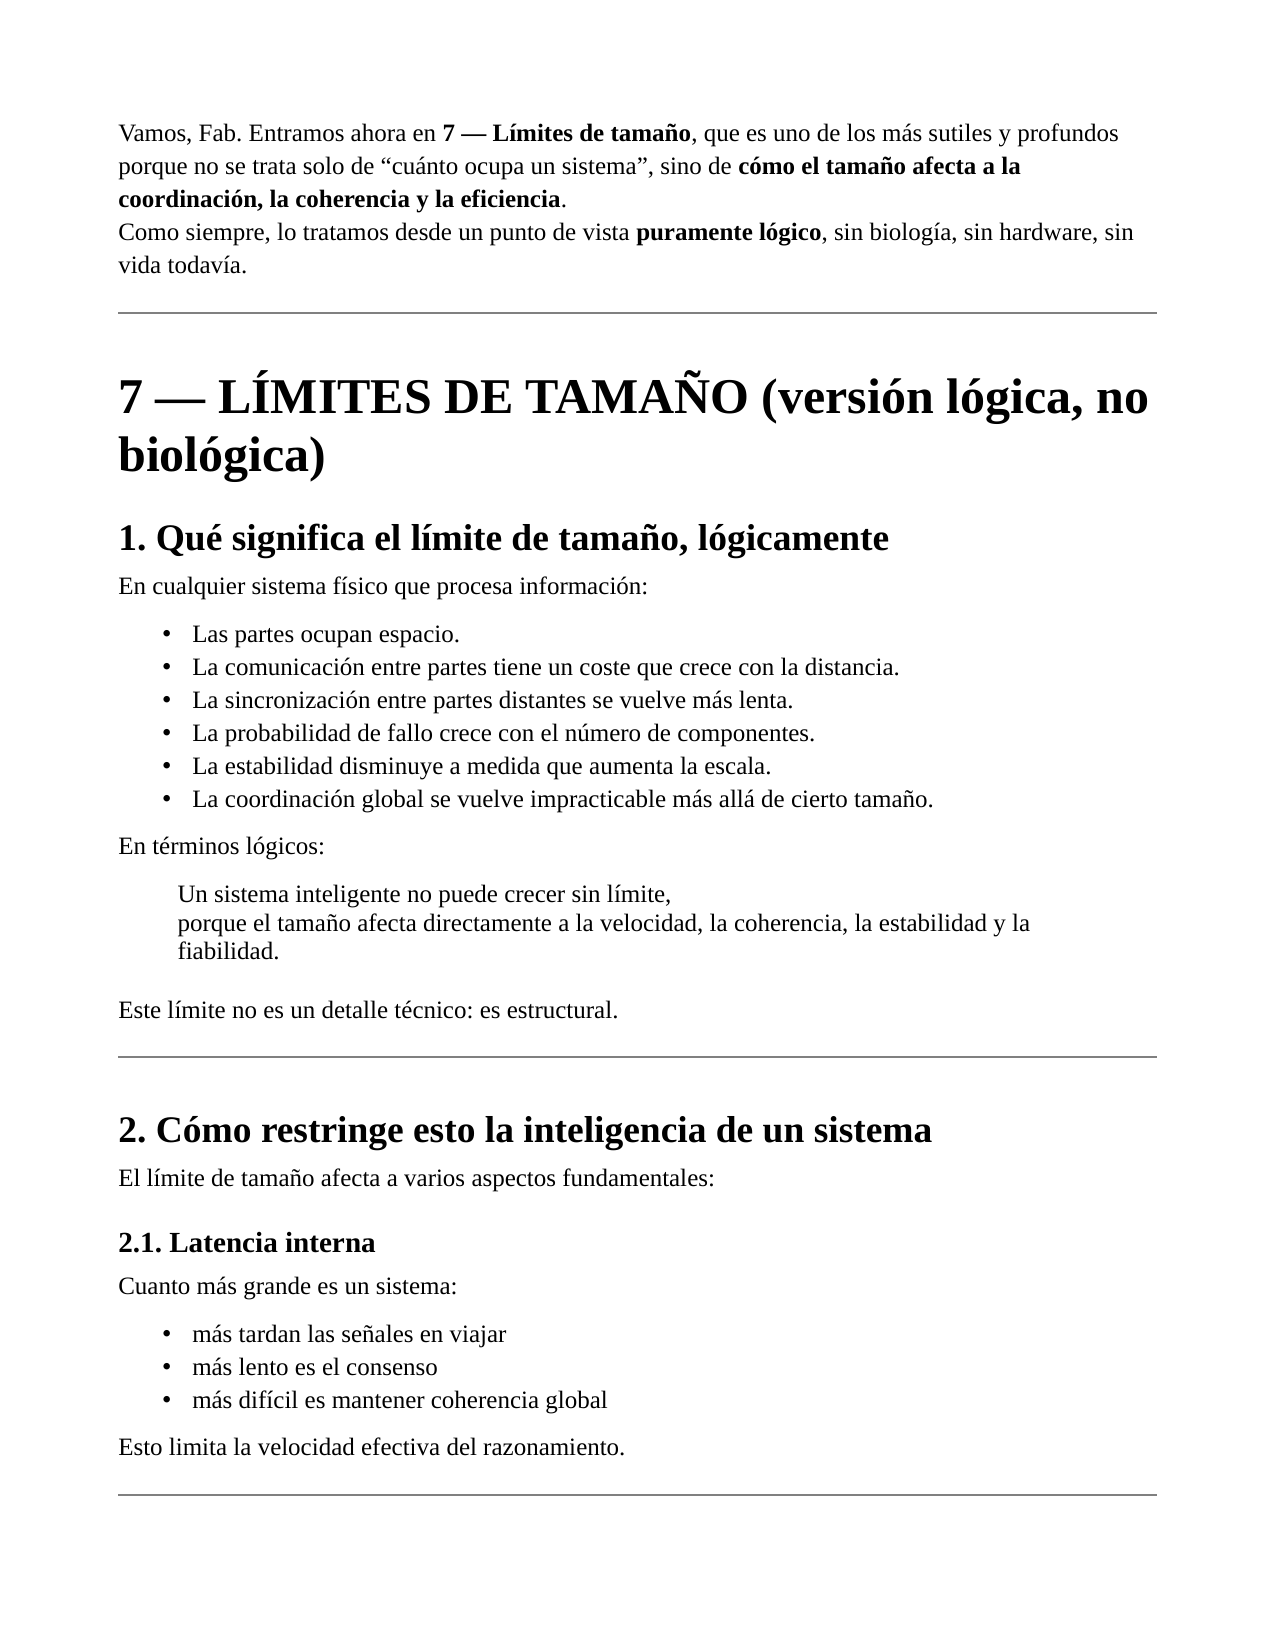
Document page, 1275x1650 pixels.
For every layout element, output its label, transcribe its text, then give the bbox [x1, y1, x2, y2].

list más tardan las señales en viajar [162, 1319, 1157, 1348]
text En cualquier sistema físico que procesa información: [118, 571, 1157, 600]
subtitle 7 — LÍMITES DE TAMAÑO (versión lógica, no biológica) [118, 367, 1157, 482]
list La estabilidad disminuye a medida que aumenta la escala. [162, 751, 1157, 779]
subtitle 1. Qué significa el límite de tamaño, lógicamente [118, 515, 1157, 558]
list La comunicación entre partes tiene un coste que crece con la distancia. [162, 652, 1157, 680]
list La sincronización entre partes distantes se vuelve más lenta. [162, 685, 1157, 713]
list La coordinación global se vuelve impracticable más allá de cierto tamaño. [162, 784, 1157, 812]
text Cuanto más grande es un sistema: [118, 1271, 1157, 1300]
text Vamos, Fab. Entramos ahora en 7 — Límites de tamaño, que es uno de los más sutiles y profundos porque no se trata solo de “cuánto ocupa un sistema”, sino de cómo el tamaño afecta a la coordinación, la coherencia y la eficiencia. Como siempre, lo tratamos desde un punto de vista puramente lógico, sin biología, sin hardware, sin vida todavía. [118, 118, 1157, 279]
text El límite de tamaño afecta a varios aspectos fundamentales: [118, 1163, 1157, 1192]
list más difícil es mantener coherencia global [162, 1385, 1157, 1414]
text En términos lógicos: [118, 831, 1157, 860]
list Las partes ocupan espacio. [162, 619, 1157, 647]
list La probabilidad de fallo crece con el número de componentes. [162, 718, 1157, 746]
list más lento es el consenso [162, 1352, 1157, 1381]
subtitle 2.1. Latencia interna [118, 1225, 1157, 1259]
text Este límite no es un detalle técnico: es estructural. [118, 995, 1157, 1023]
text Esto limita la velocidad efectiva del razonamiento. [118, 1432, 1157, 1461]
subtitle 2. Cómo restringe esto la inteligencia de un sistema [118, 1107, 1157, 1151]
text Un sistema inteligente no puede crecer sin límite, porque el tamaño afecta directamente a la velocidad, la coherencia, la estabilidad y la fiabilidad. [177, 879, 1098, 965]
